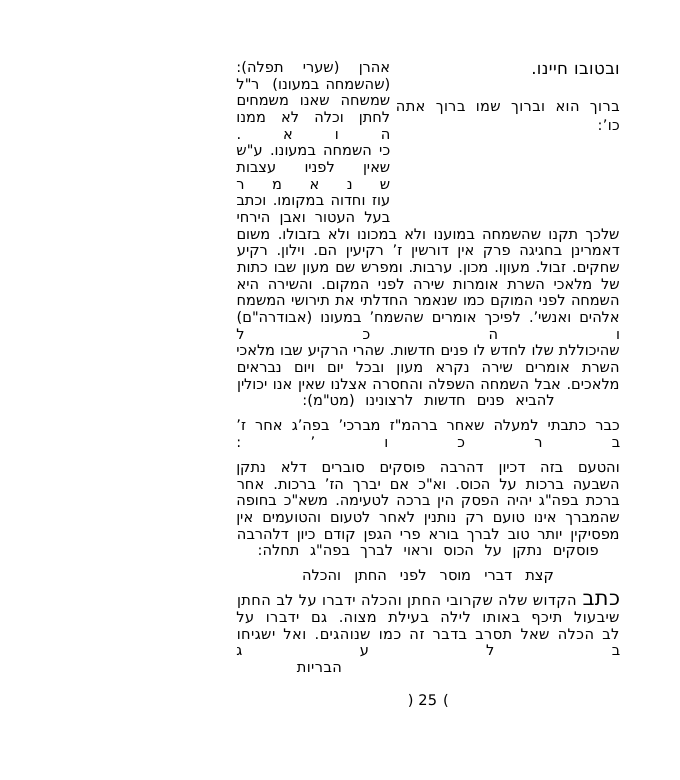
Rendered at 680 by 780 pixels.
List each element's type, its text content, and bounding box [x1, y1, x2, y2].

text שהיכוללת שלו לחדש לו פנים חדשות. שהרי הרקיע שבו מלאכי [236, 342, 620, 359]
text דאמרינן בחגיגה פרק אין דורשין ז’ רקיעין הם. וילון. רקיע [236, 242, 620, 259]
text השבעה ברכות על הכוס. וא"כ אם יברך הז’ ברכות. אחר [236, 476, 620, 492]
text לב הכלה שאל תסרב בדבר זה כמו שנוהגים. ואל ישגיחו בלעג [236, 626, 620, 659]
text שיבעול תיכף באותו לילה בעילת מצוה. גם ידברו על [236, 609, 620, 626]
text להביא פנים חדשות לרצונינו (מט"מ): [236, 392, 620, 409]
text השרת אומרים שירה נקרא מעון ובכל יום ויום נבראים [236, 359, 620, 376]
text שהמברך אינו טועם רק נותנין לאחר לטעום והטועמים אין [236, 509, 620, 526]
text של מלאכי השרת אומרות שירה לפני המקום. והשירה היא [236, 276, 620, 292]
text שחקים. זבול. מעוןו. מכון. ערבות. ומפרש שם מעון שבו כתות [236, 259, 620, 276]
text הבריות [236, 659, 620, 676]
text והטעם בזה דכיון דהרבה פוסקים סוברים דלא נתקן [236, 459, 620, 476]
text כתב הקדוש שלה שקרובי החתן והכלה ידברו על לב החתן [236, 592, 620, 609]
text כבר כתבתי למעלה שאחר ברהמ"ז מברכי’ בפה’ג אחר ז’ ברכו’: [236, 417, 620, 451]
text ) 25 ( [236, 692, 620, 709]
text אלהים ואנשי’. לפיכך אומרים שהשמח’ במעונו (אבודרה"ם) והכל [236, 309, 620, 342]
text שלכך תקנו שהשמחה במוענו ולא במכונו ולא בזבולו. משום [236, 226, 620, 242]
text קצת דברי מוסר לפני החתן והכלה [236, 567, 620, 584]
table_header אהרן (שערי תפלה): (שהשמחה במעונו) ר"ל שמשחה שאנו משמחים לחתן וכלה לא ממנו הוא. כי השמחה במעונו. ע"ש שאין לפניו עצבות שנאמר עוז וחדוה במקומו. וכתב בעל העטור ואבן הירחי [236, 59, 390, 226]
text מפסיקין יותר טוב לברך בורא פרי הגפן קודם כיון דלהרבה [236, 526, 620, 542]
text ברכת בפה"ג יהיה הפסק הין ברכה לטעימה. משא"כ בחופה [236, 492, 620, 509]
text השמחה לפני המוקם כמו שנאמר החדלתי את תירושי המשמח [236, 292, 620, 309]
table_header ובטובו חיינו. ברוך הוא וברוך שמו ברוך אתה כו’: [396, 59, 620, 226]
text פוסקים נתקן על הכוס וראוי לברך בפה"ג תחלה: [236, 542, 620, 559]
table_header [390, 59, 396, 226]
text מלאכים. אבל השמחה השפלה והחסרה אצלנו שאין אנו יכולין [236, 376, 620, 392]
